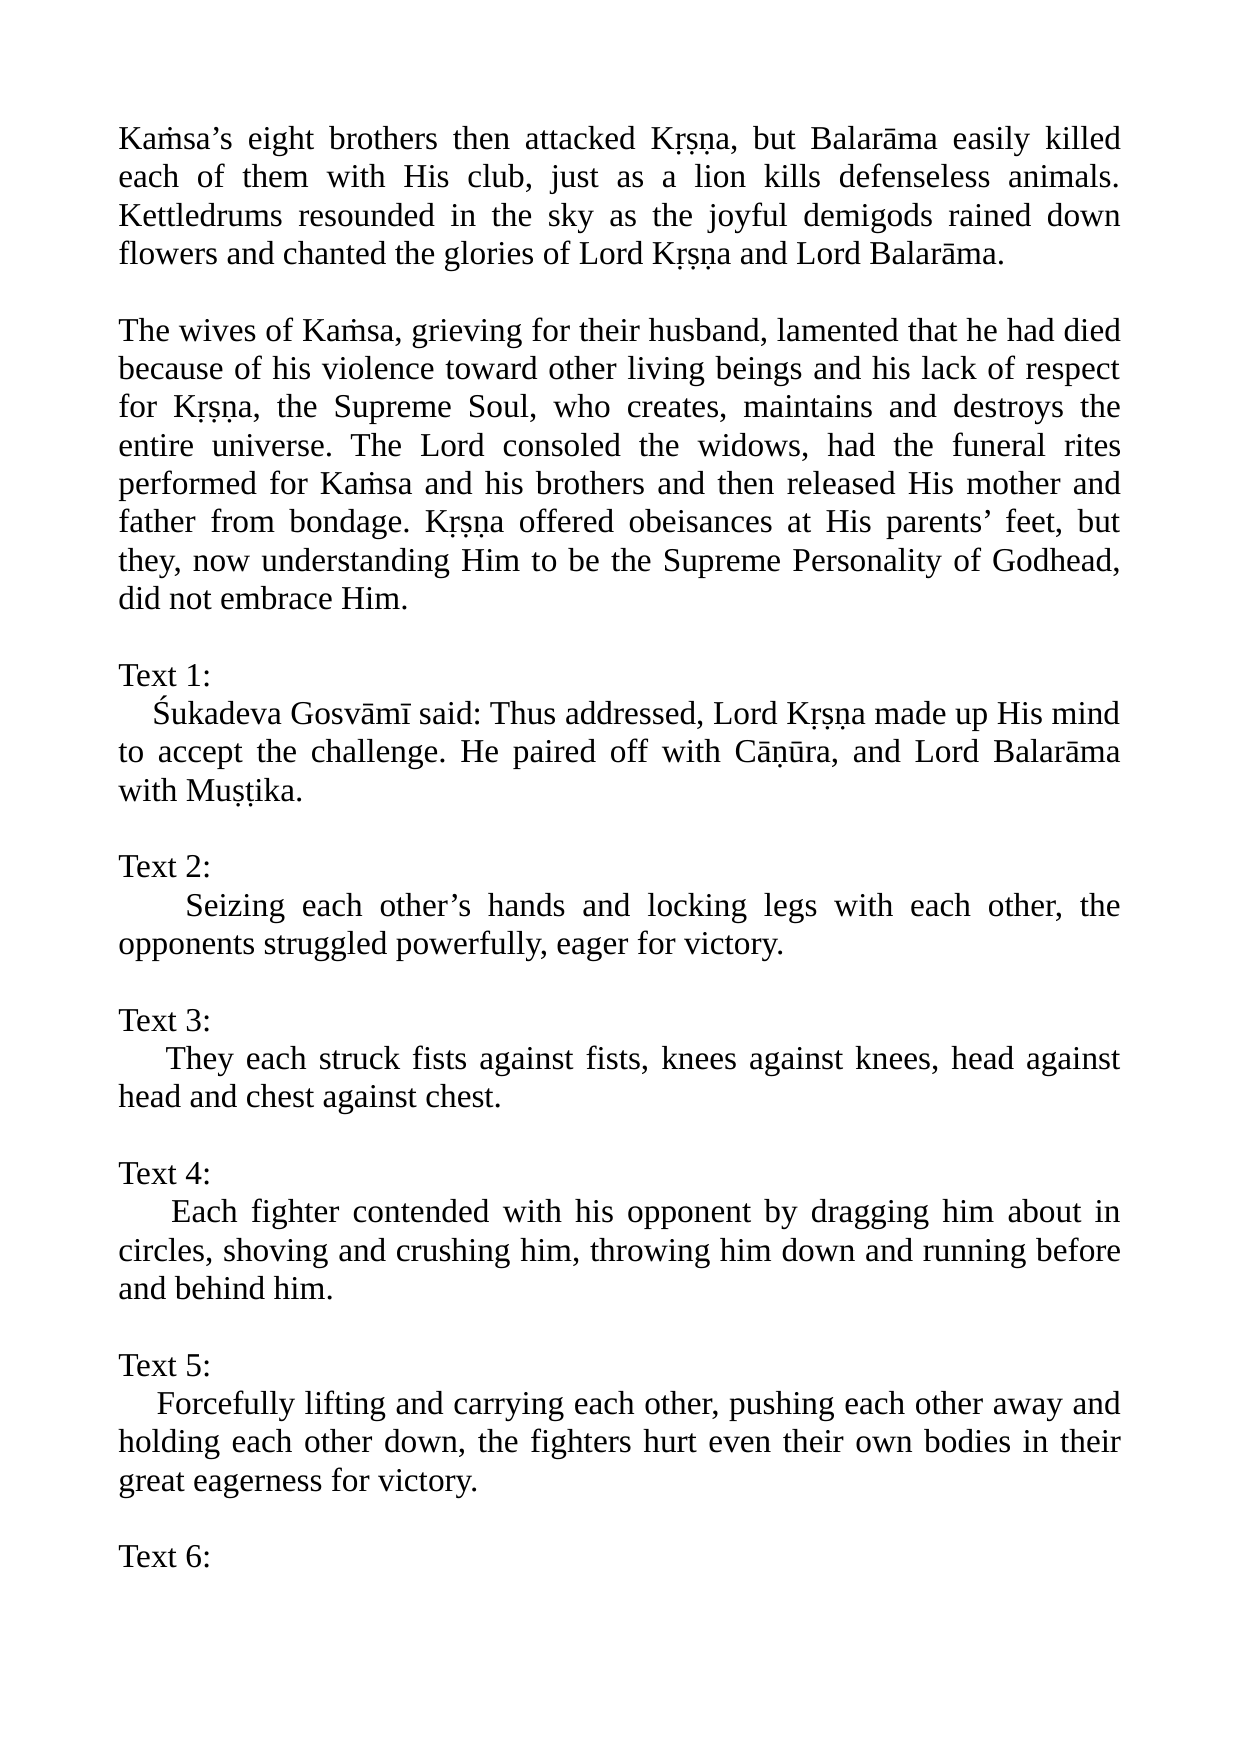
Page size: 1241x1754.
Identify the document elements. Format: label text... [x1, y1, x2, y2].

text Text 1: [118, 655, 1122, 693]
text Forcefully lifting and carrying each other, pushing each other away and holding each other down, the fighters hurt even their own bodies in their great eagerness for victory. [118, 1383, 1122, 1498]
text Śukadeva Gosvāmī said: Thus addressed, Lord Kṛṣṇa made up His mind to accept the challenge. He paired off with Cāṇūra, and Lord Balarāma with Muṣṭika. [118, 693, 1122, 808]
text Each fighter contended with his opponent by dragging him about in circles, shoving and crushing him, throwing him down and running before and behind him. [118, 1191, 1122, 1306]
text Text 4: [118, 1153, 1122, 1191]
text Text 6: [118, 1536, 1122, 1575]
text Seizing each other’s hands and locking legs with each other, the opponents struggled powerfully, eager for victory. [118, 885, 1122, 961]
text Text 3: [118, 1000, 1122, 1038]
text The wives of Kaṁsa, grieving for their husband, lamented that he had died because of his violence toward other living beings and his lack of respect for Kṛṣṇa, the Supreme Soul, who creates, maintains and destroys the entire universe. The Lord consoled the widows, had the funeral rites performed for Kaṁsa and his brothers and then released His mother and father from bondage. Kṛṣṇa offered obeisances at His parents’ feet, but they, now understanding Him to be the Supreme Personality of Godhead, did not embrace Him. [118, 310, 1122, 616]
text Text 5: [118, 1345, 1122, 1383]
text Kaṁsa’s eight brothers then attacked Kṛṣṇa, but Balarāma easily killed each of them with His club, just as a lion kills defenseless animals. Kettledrums resounded in the sky as the joyful demigods rained down flowers and chanted the glories of Lord Kṛṣṇa and Lord Balarāma. [118, 118, 1122, 271]
text They each struck fists against fists, knees against knees, head against head and chest against chest. [118, 1038, 1122, 1115]
text Text 2: [118, 846, 1122, 885]
